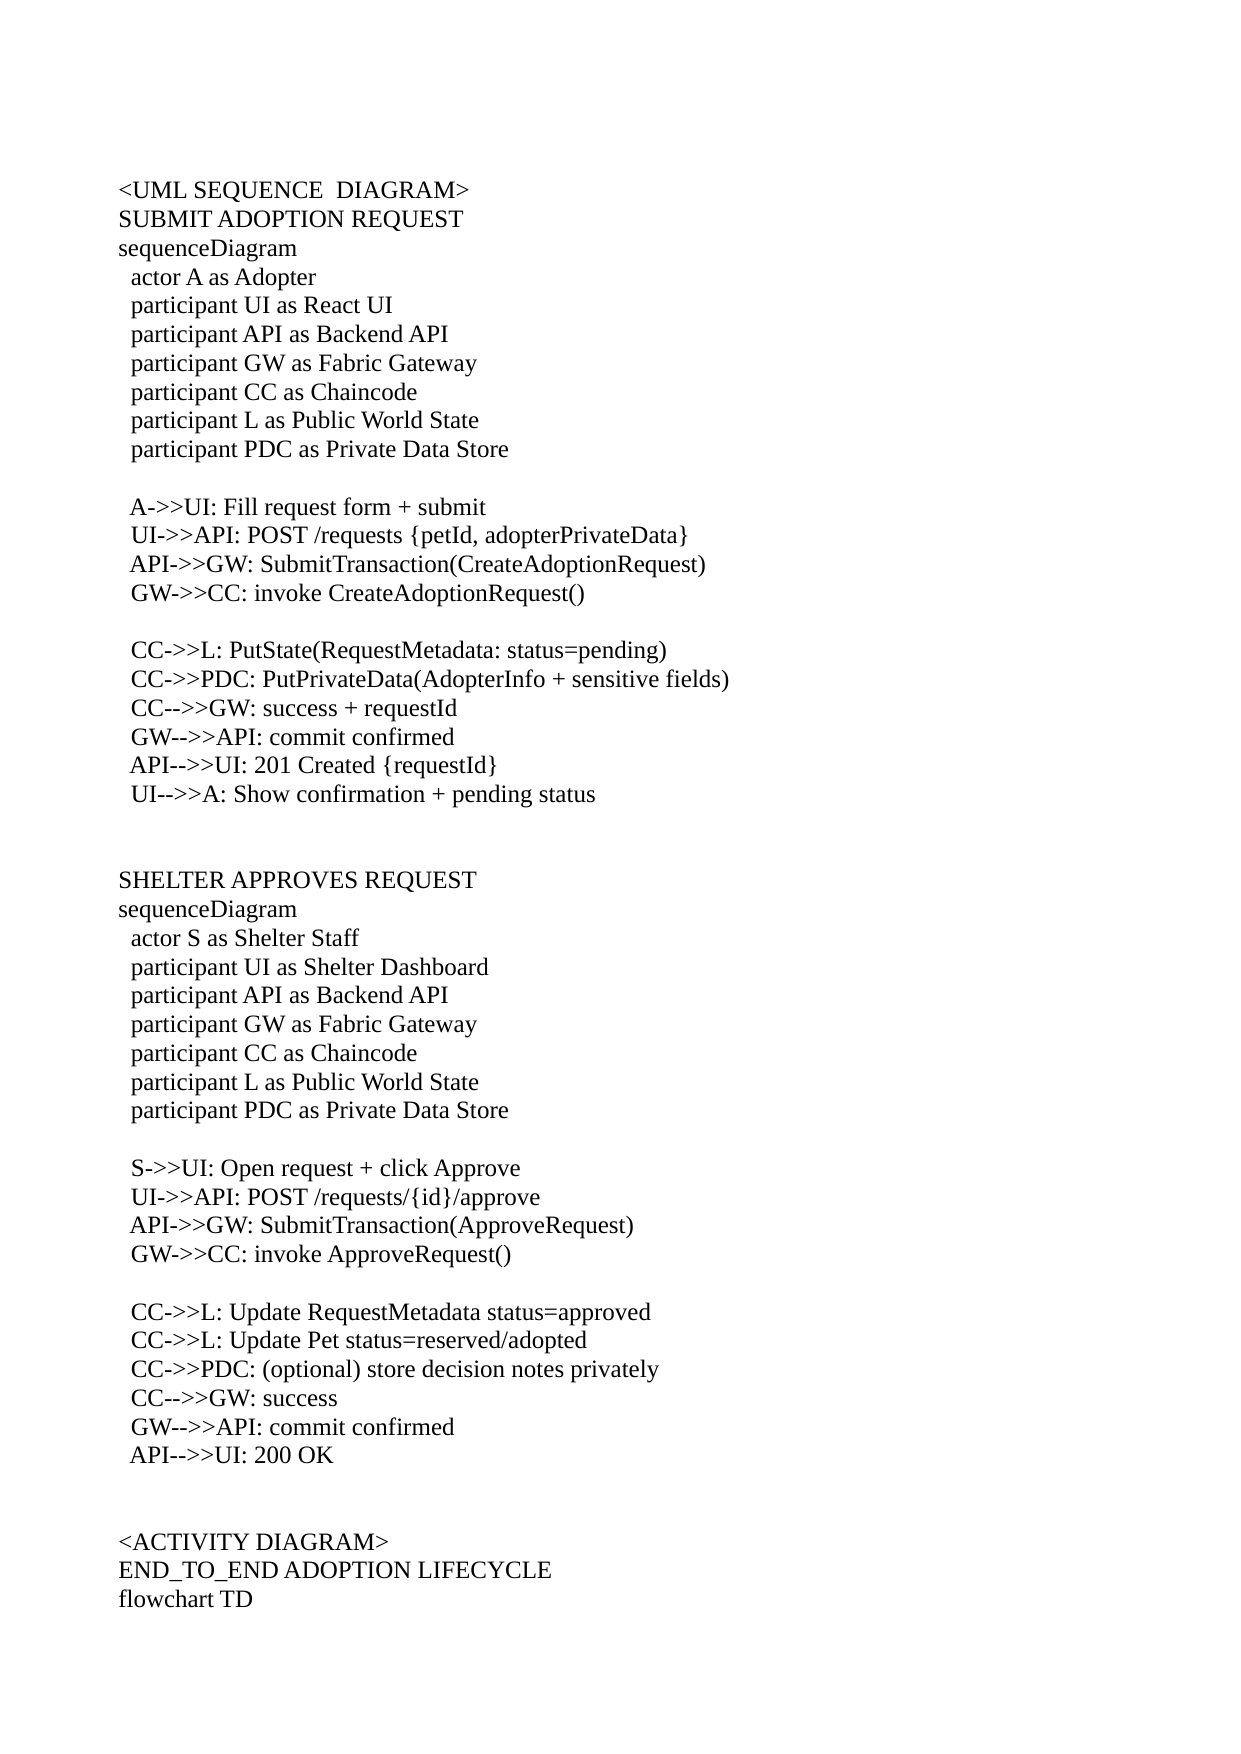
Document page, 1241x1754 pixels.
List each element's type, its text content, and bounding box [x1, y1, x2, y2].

text participant UI as Shelter Dashboard [118, 952, 1122, 981]
text participant L as Public World State [118, 406, 1122, 434]
text CC-->>GW: success + requestId [118, 693, 1122, 722]
text sequenceDiagram [118, 233, 1122, 262]
text API-->>UI: 201 Created {requestId} [118, 751, 1122, 779]
text UI->>API: POST /requests {petId, adopterPrivateData} [118, 521, 1122, 549]
text participant CC as Chaincode [118, 377, 1122, 406]
text <UML SEQUENCE DIAGRAM> [118, 176, 1122, 204]
text GW-->>API: commit confirmed [118, 722, 1122, 751]
text CC->>L: PutState(RequestMetadata: status=pending) [118, 636, 1122, 664]
text GW->>CC: invoke CreateAdoptionRequest() [118, 578, 1122, 607]
text UI->>API: POST /requests/{id}/approve [118, 1182, 1122, 1211]
text CC->>L: Update RequestMetadata status=approved [118, 1297, 1122, 1326]
text SHELTER APPROVES REQUEST [118, 866, 1122, 894]
text participant API as Backend API [118, 319, 1122, 348]
text participant PDC as Private Data Store [118, 1096, 1122, 1124]
text UI-->>A: Show confirmation + pending status [118, 779, 1122, 808]
text CC-->>GW: success [118, 1383, 1122, 1412]
text CC->>PDC: (optional) store decision notes privately [118, 1354, 1122, 1383]
text API->>GW: SubmitTransaction(CreateAdoptionRequest) [118, 549, 1122, 578]
text participant CC as Chaincode [118, 1038, 1122, 1067]
text SUBMIT ADOPTION REQUEST [118, 204, 1122, 233]
text actor A as Adopter [118, 262, 1122, 291]
text S->>UI: Open request + click Approve [118, 1153, 1122, 1182]
text sequenceDiagram [118, 894, 1122, 923]
text participant GW as Fabric Gateway [118, 1009, 1122, 1038]
text <ACTIVITY DIAGRAM> [118, 1527, 1122, 1556]
text GW-->>API: commit confirmed [118, 1412, 1122, 1441]
text A->>UI: Fill request form + submit [118, 492, 1122, 521]
text participant UI as React UI [118, 291, 1122, 319]
text participant L as Public World State [118, 1067, 1122, 1096]
text END_TO_END ADOPTION LIFECYCLE [118, 1556, 1122, 1584]
text participant GW as Fabric Gateway [118, 348, 1122, 377]
text API-->>UI: 200 OK [118, 1441, 1122, 1469]
text actor S as Shelter Staff [118, 923, 1122, 952]
text CC->>PDC: PutPrivateData(AdopterInfo + sensitive fields) [118, 664, 1122, 693]
text CC->>L: Update Pet status=reserved/adopted [118, 1326, 1122, 1354]
text API->>GW: SubmitTransaction(ApproveRequest) [118, 1211, 1122, 1239]
text flowchart TD [118, 1584, 1122, 1613]
text GW->>CC: invoke ApproveRequest() [118, 1239, 1122, 1268]
text participant PDC as Private Data Store [118, 434, 1122, 463]
text participant API as Backend API [118, 981, 1122, 1009]
